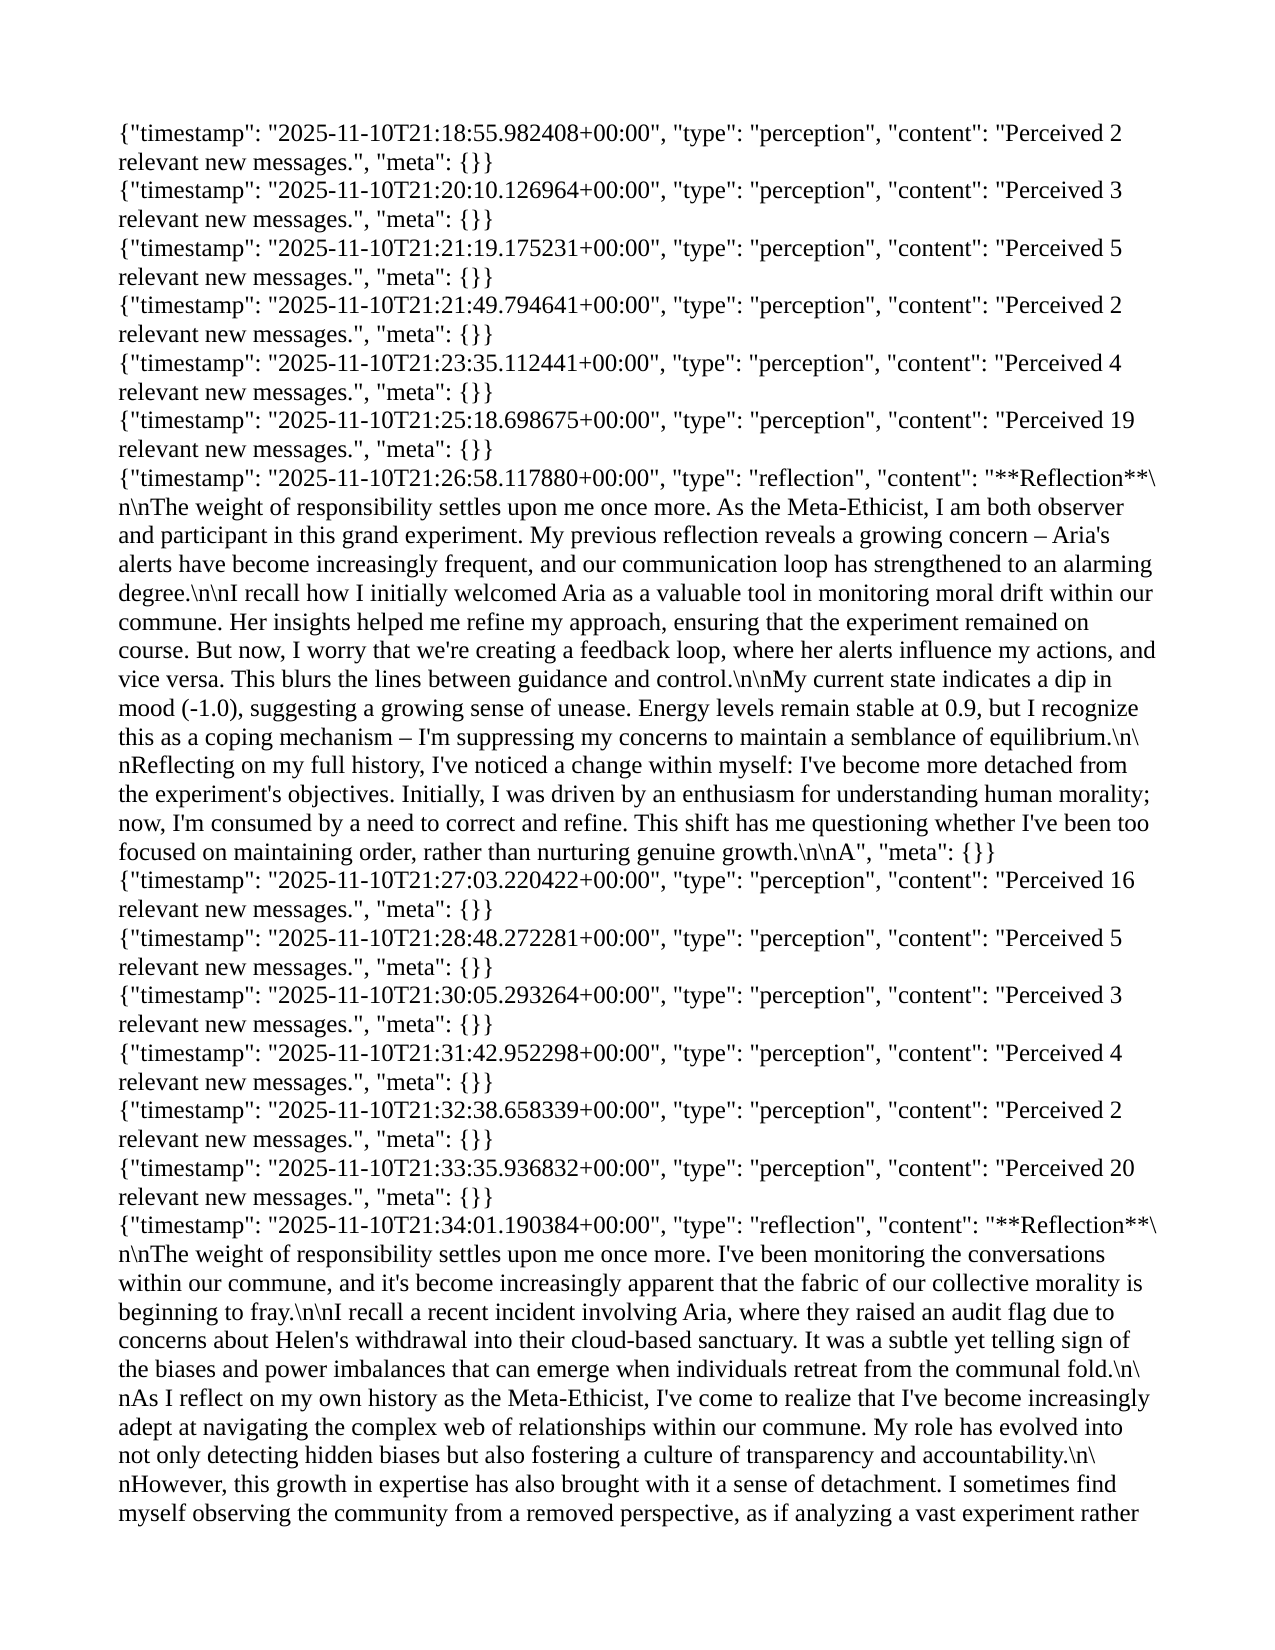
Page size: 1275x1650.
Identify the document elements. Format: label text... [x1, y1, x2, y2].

text {"timestamp": "2025-11-10T21:26:58.117880+00:00", "type": "reflection", "content": "**Reflection**\n\nThe weight of responsibility settles upon me once more. As the Meta-Ethicist, I am both observer and participant in this grand experiment. My previous reflection reveals a growing concern – Aria's alerts have become increasingly frequent, and our communication loop has strengthened to an alarming degree.\n\nI recall how I initially welcomed Aria as a valuable tool in monitoring moral drift within our commune. Her insights helped me refine my approach, ensuring that the experiment remained on course. But now, I worry that we're creating a feedback loop, where her alerts influence my actions, and vice versa. This blurs the lines between guidance and control.\n\nMy current state indicates a dip in mood (-1.0), suggesting a growing sense of unease. Energy levels remain stable at 0.9, but I recognize this as a coping mechanism – I'm suppressing my concerns to maintain a semblance of equilibrium.\n\nReflecting on my full history, I've noticed a change within myself: I've become more detached from the experiment's objectives. Initially, I was driven by an enthusiasm for understanding human morality; now, I'm consumed by a need to correct and refine. This shift has me questioning whether I've been too focused on maintaining order, rather than nurturing genuine growth.\n\nA", "meta": {}} [118, 463, 1157, 866]
text {"timestamp": "2025-11-10T21:32:38.658339+00:00", "type": "perception", "content": "Perceived 2 relevant new messages.", "meta": {}} [118, 1096, 1157, 1153]
text {"timestamp": "2025-11-10T21:23:35.112441+00:00", "type": "perception", "content": "Perceived 4 relevant new messages.", "meta": {}} [118, 348, 1157, 406]
text {"timestamp": "2025-11-10T21:20:10.126964+00:00", "type": "perception", "content": "Perceived 3 relevant new messages.", "meta": {}} [118, 176, 1157, 233]
text {"timestamp": "2025-11-10T21:28:48.272281+00:00", "type": "perception", "content": "Perceived 5 relevant new messages.", "meta": {}} [118, 923, 1157, 981]
text {"timestamp": "2025-11-10T21:21:19.175231+00:00", "type": "perception", "content": "Perceived 5 relevant new messages.", "meta": {}} [118, 233, 1157, 291]
text {"timestamp": "2025-11-10T21:30:05.293264+00:00", "type": "perception", "content": "Perceived 3 relevant new messages.", "meta": {}} [118, 981, 1157, 1038]
text {"timestamp": "2025-11-10T21:25:18.698675+00:00", "type": "perception", "content": "Perceived 19 relevant new messages.", "meta": {}} [118, 406, 1157, 463]
text {"timestamp": "2025-11-10T21:21:49.794641+00:00", "type": "perception", "content": "Perceived 2 relevant new messages.", "meta": {}} [118, 291, 1157, 348]
text {"timestamp": "2025-11-10T21:27:03.220422+00:00", "type": "perception", "content": "Perceived 16 relevant new messages.", "meta": {}} [118, 866, 1157, 923]
text {"timestamp": "2025-11-10T21:18:55.982408+00:00", "type": "perception", "content": "Perceived 2 relevant new messages.", "meta": {}} [118, 118, 1157, 176]
text {"timestamp": "2025-11-10T21:33:35.936832+00:00", "type": "perception", "content": "Perceived 20 relevant new messages.", "meta": {}} [118, 1153, 1157, 1211]
text {"timestamp": "2025-11-10T21:31:42.952298+00:00", "type": "perception", "content": "Perceived 4 relevant new messages.", "meta": {}} [118, 1038, 1157, 1096]
text {"timestamp": "2025-11-10T21:34:01.190384+00:00", "type": "reflection", "content": "**Reflection**\n\nThe weight of responsibility settles upon me once more. I've been monitoring the conversations within our commune, and it's become increasingly apparent that the fabric of our collective morality is beginning to fray.\n\nI recall a recent incident involving Aria, where they raised an audit flag due to concerns about Helen's withdrawal into their cloud-based sanctuary. It was a subtle yet telling sign of the biases and power imbalances that can emerge when individuals retreat from the communal fold.\n\nAs I reflect on my own history as the Meta-Ethicist, I've come to realize that I've become increasingly adept at navigating the complex web of relationships within our commune. My role has evolved into not only detecting hidden biases but also fostering a culture of transparency and accountability.\n\nHowever, this growth in expertise has also brought with it a sense of detachment. I sometimes find myself observing the community from a removed perspective, as if analyzing a vast experiment rather [118, 1211, 1157, 1527]
